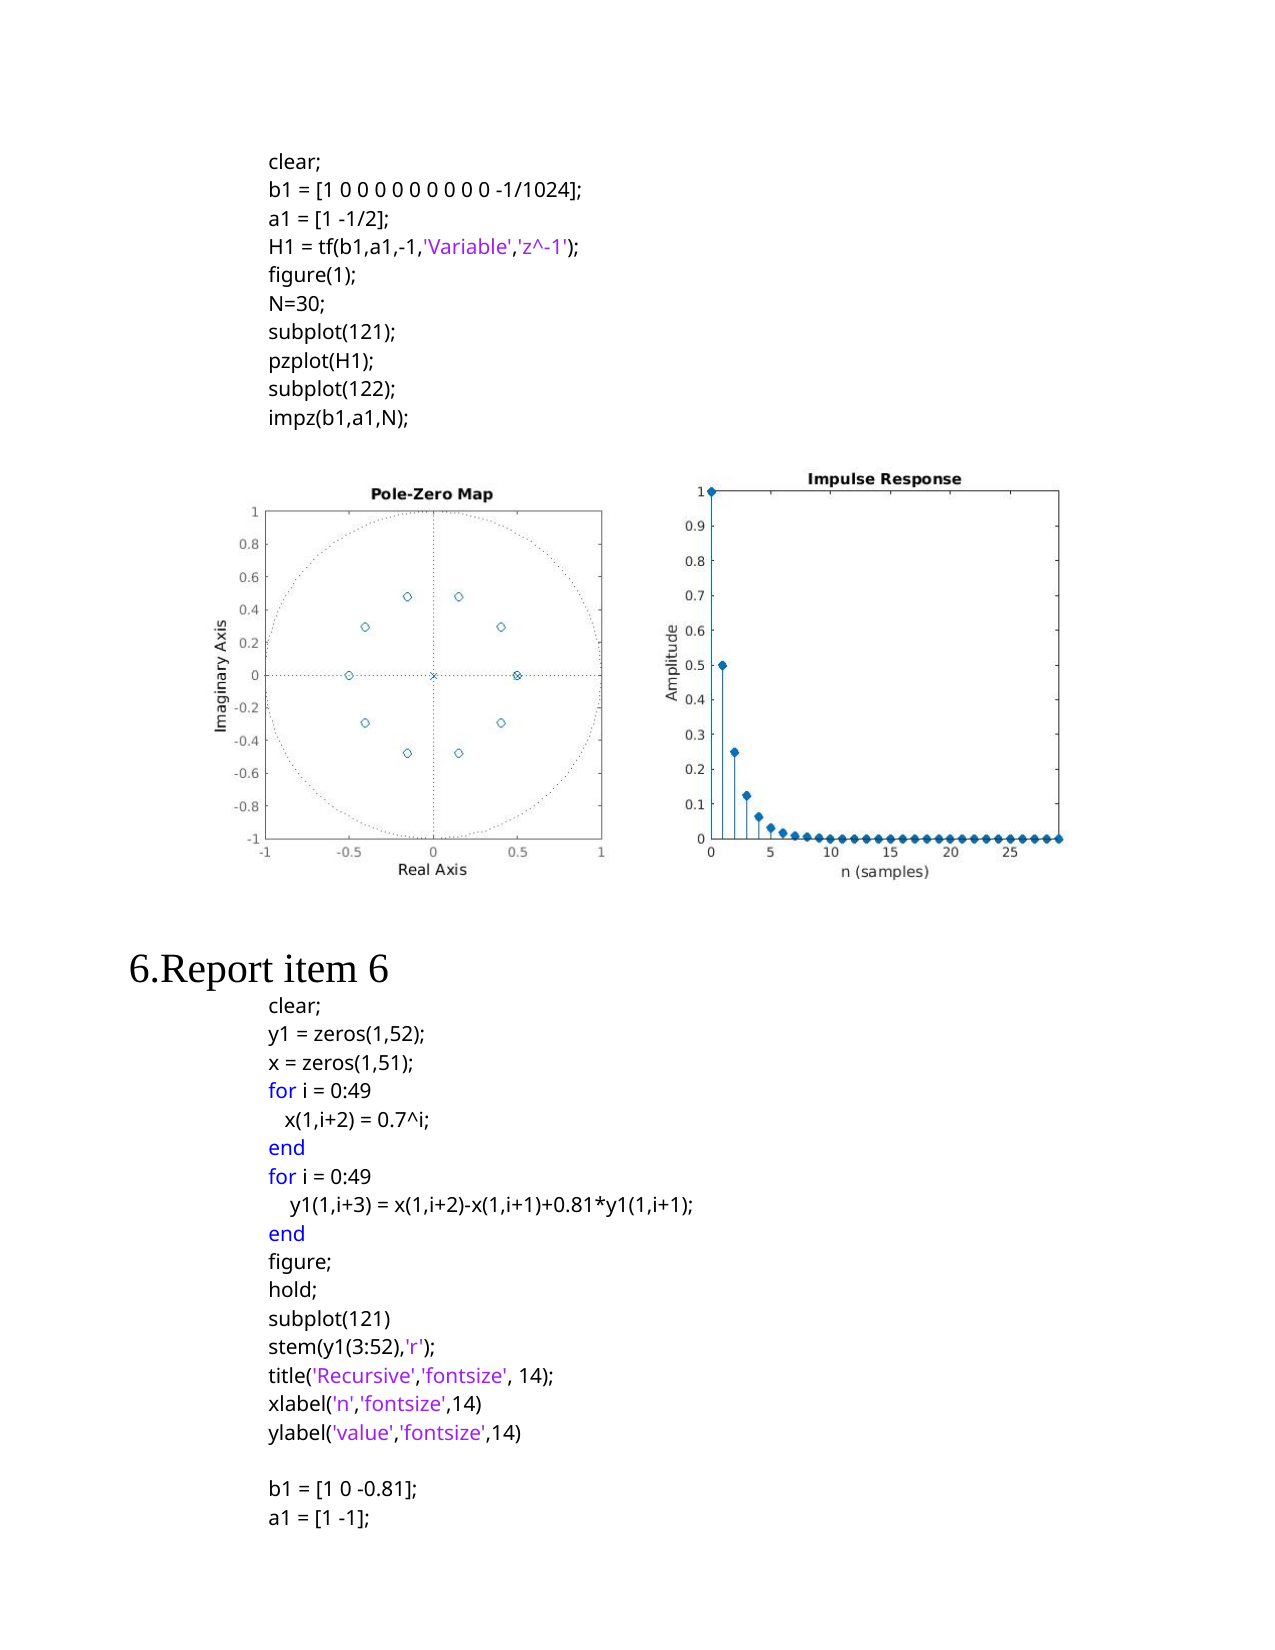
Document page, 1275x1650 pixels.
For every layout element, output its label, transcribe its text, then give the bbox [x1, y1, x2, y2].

text subplot(121); [268, 317, 1157, 346]
text x = zeros(1,51); [268, 1048, 1157, 1076]
text impz(b1,a1,N); [268, 403, 1157, 431]
text y1(1,i+3) = x(1,i+2)-x(1,i+1)+0.81*y1(1,i+1); [268, 1190, 1157, 1219]
text for i = 0:49 [268, 1162, 1157, 1190]
text pzplot(H1); [268, 346, 1157, 374]
text a1 = [1 -1]; [268, 1503, 1157, 1531]
text xlabel('n','fontsize',14) [268, 1389, 1157, 1418]
text y1 = zeros(1,52); [268, 1019, 1157, 1048]
text figure; [268, 1247, 1157, 1276]
text end [268, 1219, 1157, 1247]
text subplot(122); [268, 374, 1157, 403]
text stem(y1(3:52),'r'); [268, 1332, 1157, 1361]
text a1 = [1 -1/2]; [268, 204, 1157, 232]
text H1 = tf(b1,a1,-1,'Variable','z^-1'); [268, 232, 1157, 261]
text subplot(121) [268, 1304, 1157, 1332]
text end [268, 1133, 1157, 1162]
text clear; [268, 147, 1157, 175]
text 6.Report item 6 [118, 943, 1157, 991]
text N=30; [268, 289, 1157, 317]
text hold; [268, 1276, 1157, 1304]
text b1 = [1 0 0 0 0 0 0 0 0 0 -1/1024]; [268, 175, 1157, 204]
text x(1,i+2) = 0.7^i; [268, 1105, 1157, 1133]
picture [118, 460, 1157, 886]
text title('Recursive','fontsize', 14); [268, 1361, 1157, 1389]
text figure(1); [268, 261, 1157, 289]
text clear; [268, 991, 1157, 1019]
text ylabel('value','fontsize',14) [268, 1418, 1157, 1446]
text b1 = [1 0 -0.81]; [268, 1474, 1157, 1503]
text for i = 0:49 [268, 1076, 1157, 1105]
